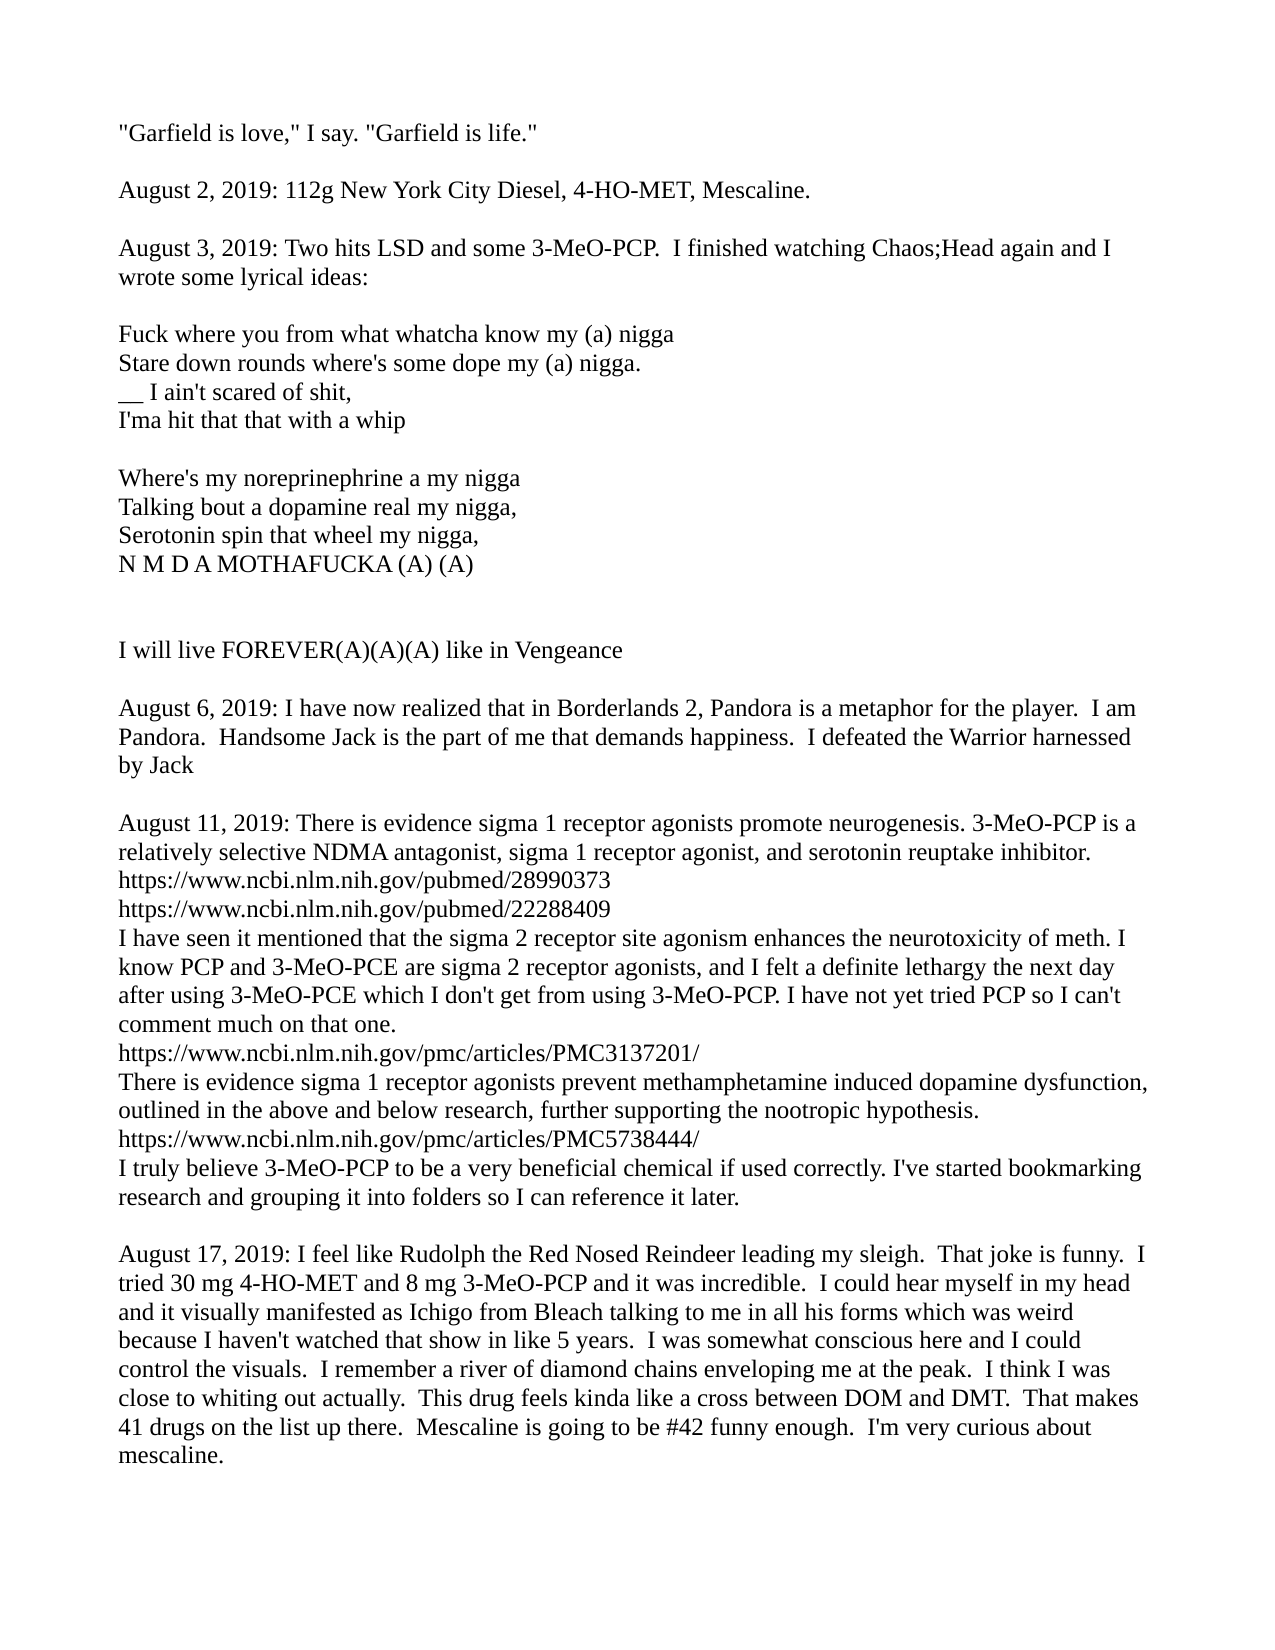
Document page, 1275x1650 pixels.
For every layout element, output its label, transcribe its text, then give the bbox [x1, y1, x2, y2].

text Where's my noreprinephrine a my nigga [118, 463, 1157, 492]
text I'ma hit that that with a whip [118, 406, 1157, 434]
text Fuck where you from what whatcha know my (a) nigga [118, 319, 1157, 348]
text I truly believe 3-MeO-PCP to be a very beneficial chemical if used correctly. I've started bookmarking research and grouping it into folders so I can reference it later. [118, 1153, 1157, 1211]
text I have seen it mentioned that the sigma 2 receptor site agonism enhances the neurotoxicity of meth. I know PCP and 3-MeO-PCE are sigma 2 receptor agonists, and I felt a definite lethargy the next day after using 3-MeO-PCE which I don't get from using 3-MeO-PCP. I have not yet tried PCP so I can't comment much on that one. [118, 923, 1157, 1038]
text https://www.ncbi.nlm.nih.gov/pmc/articles/PMC5738444/ [118, 1124, 1157, 1153]
text There is evidence sigma 1 receptor agonists prevent methamphetamine induced dopamine dysfunction, outlined in the above and below research, further supporting the nootropic hypothesis. [118, 1067, 1157, 1124]
text __ I ain't scared of shit, [118, 377, 1157, 406]
text https://www.ncbi.nlm.nih.gov/pmc/articles/PMC3137201/ [118, 1038, 1157, 1067]
text August 3, 2019: Two hits LSD and some 3-MeO-PCP. I finished watching Chaos;Head again and I wrote some lyrical ideas: [118, 233, 1157, 291]
text August 11, 2019: There is evidence sigma 1 receptor agonists promote neurogenesis. 3-MeO-PCP is a relatively selective NDMA antagonist, sigma 1 receptor agonist, and serotonin reuptake inhibitor. [118, 808, 1157, 866]
text I will live FOREVER(A)(A)(A) like in Vengeance [118, 636, 1157, 664]
text Talking bout a dopamine real my nigga, [118, 492, 1157, 521]
text August 2, 2019: 112g New York City Diesel, 4-HO-MET, Mescaline. [118, 176, 1157, 204]
text August 6, 2019: I have now realized that in Borderlands 2, Pandora is a metaphor for the player. I am Pandora. Handsome Jack is the part of me that demands happiness. I defeated the Warrior harnessed by Jack [118, 693, 1157, 779]
text https://www.ncbi.nlm.nih.gov/pubmed/28990373 [118, 866, 1157, 894]
text N M D A MOTHAFUCKA (A) (A) [118, 549, 1157, 578]
text Serotonin spin that wheel my nigga, [118, 521, 1157, 549]
text August 17, 2019: I feel like Rudolph the Red Nosed Reindeer leading my sleigh. That joke is funny. I tried 30 mg 4-HO-MET and 8 mg 3-MeO-PCP and it was incredible. I could hear myself in my head and it visually manifested as Ichigo from Bleach talking to me in all his forms which was weird because I haven't watched that show in like 5 years. I was somewhat conscious here and I could control the visuals. I remember a river of diamond chains enveloping me at the peak. I think I was close to whiting out actually. This drug feels kinda like a cross between DOM and DMT. That makes 41 drugs on the list up there. Mescaline is going to be #42 funny enough. I'm very curious about mescaline. [118, 1239, 1157, 1469]
text "Garfield is love," I say. "Garfield is life." [118, 118, 1157, 147]
text Stare down rounds where's some dope my (a) nigga. [118, 348, 1157, 377]
text https://www.ncbi.nlm.nih.gov/pubmed/22288409 [118, 894, 1157, 923]
